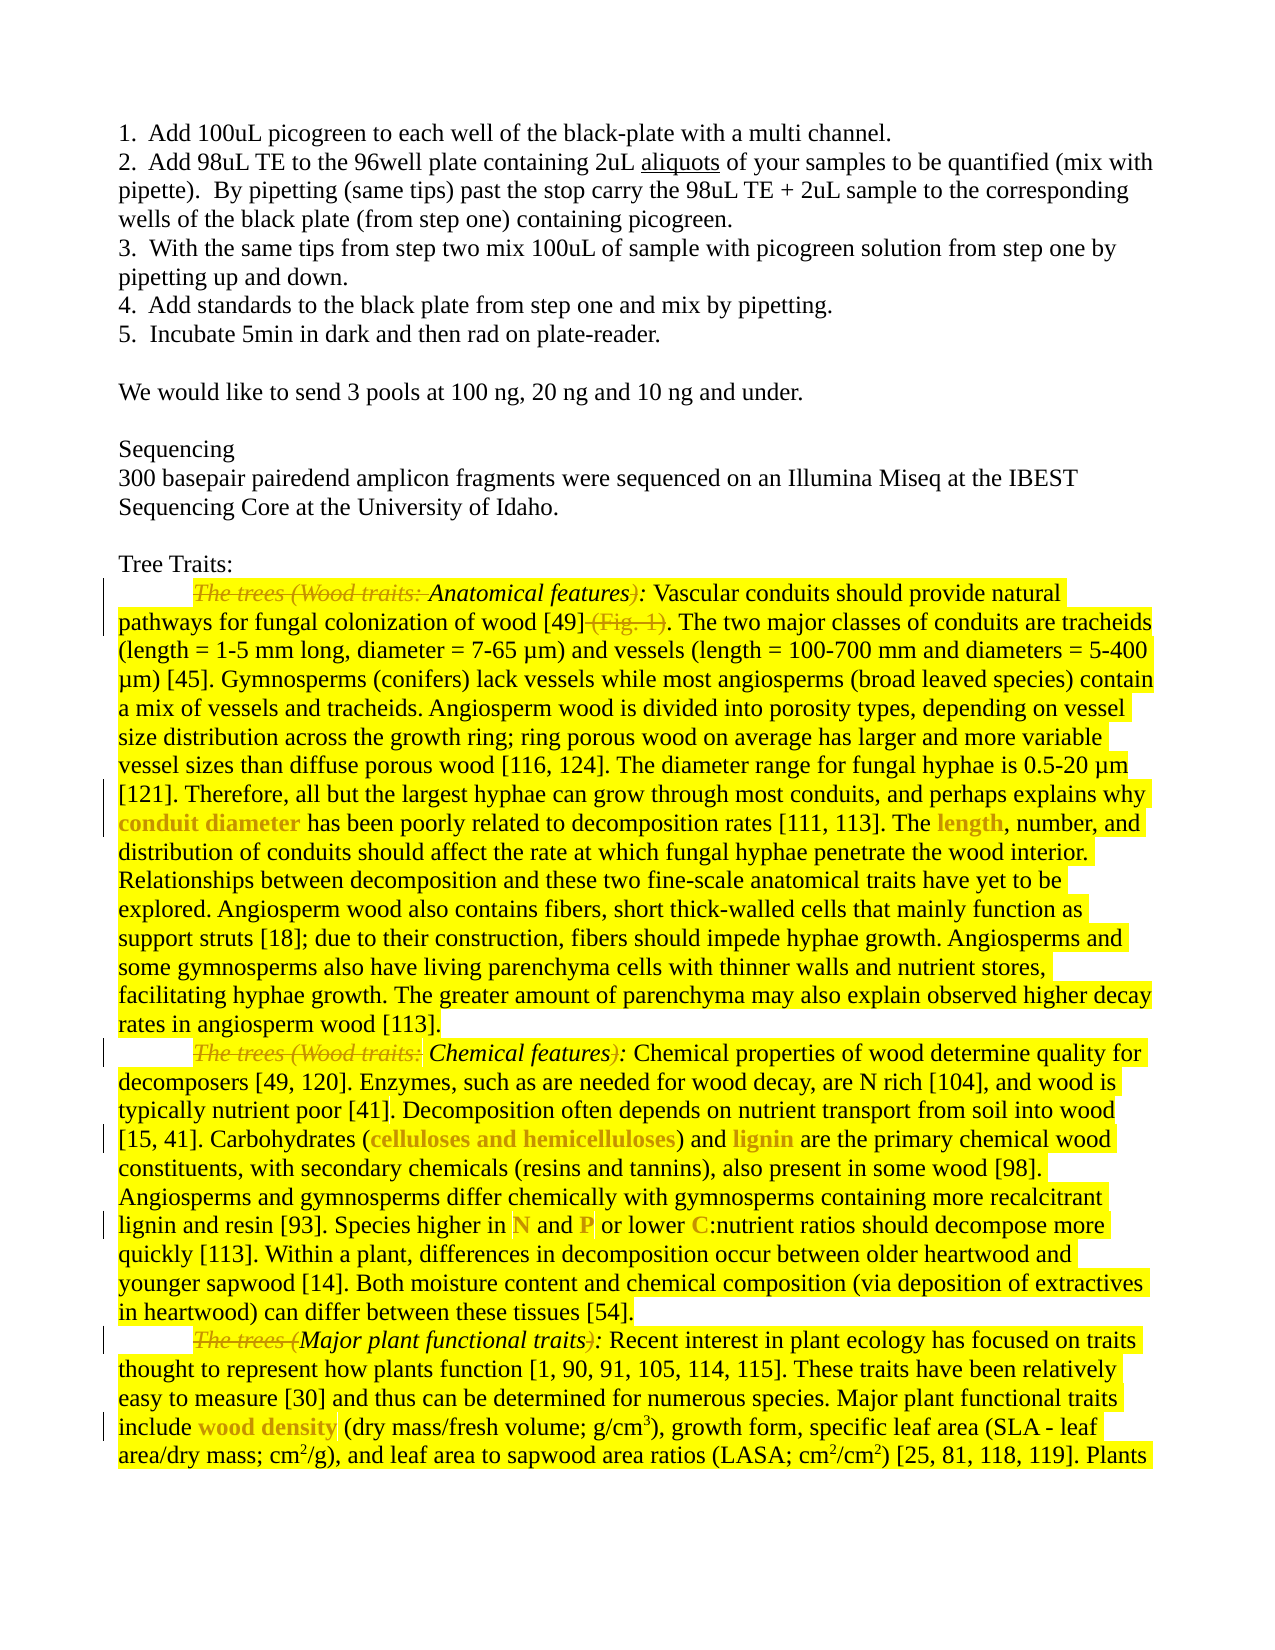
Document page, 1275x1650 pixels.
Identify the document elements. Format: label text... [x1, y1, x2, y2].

text We would like to send 3 pools at 100 ng, 20 ng and 10 ng and under. [118, 377, 1157, 406]
text Tree Traits: [118, 549, 1157, 578]
text Chemical features: Chemical properties of wood determine quality for decomposers [49, 120]. Enzymes, such as are needed for wood decay, are N rich [104], and wood is typically nutrient poor [41]. Decomposition often depends on nutrient transport from soil into wood [15, 41]. Carbohydrates (celluloses and hemicelluloses) and lignin are the primary chemical wood constituents, with secondary chemicals (resins and tannins), also present in some wood [98]. Angiosperms and gymnosperms differ chemically with gymnosperms containing more recalcitrant lignin and resin [93]. Species higher in N and P or lower C:nutrient ratios should decompose more quickly [113]. Within a plant, differences in decomposition occur between older heartwood and younger sapwood [14]. Both moisture content and chemical composition (via deposition of extractives in heartwood) can differ between these tissues [54]. [118, 1038, 1157, 1326]
text 1. Add 100uL picogreen to each well of the black-plate with a multi channel. 2. Add 98uL TE to the 96well plate containing 2uL aliquots of your samples to be quantified (mix with pipette). By pipetting (same tips) past the stop carry the 98uL TE + 2uL sample to the corresponding wells of the black plate (from step one) containing picogreen. 3. With the same tips from step two mix 100uL of sample with picogreen solution from step one by pipetting up and down. 4. Add standards to the black plate from step one and mix by pipetting. 5. Incubate 5min in dark and then rad on plate-reader. [118, 118, 1157, 348]
text Anatomical features: Vascular conduits should provide natural pathways for fungal colonization of wood [49]. The two major classes of conduits are tracheids (length = 1-5 mm long, diameter = 7-65 µm) and vessels (length = 100-700 mm and diameters = 5-400 µm) [45]. Gymnosperms (conifers) lack vessels while most angiosperms (broad leaved species) contain a mix of vessels and tracheids. Angiosperm wood is divided into porosity types, depending on vessel size distribution across the growth ring; ring porous wood on average has larger and more variable vessel sizes than diffuse porous wood [116, 124]. The diameter range for fungal hyphae is 0.5-20 µm [121]. Therefore, all but the largest hyphae can grow through most conduits, and perhaps explains why conduit diameter has been poorly related to decomposition rates [111, 113]. The length, number, and distribution of conduits should affect the rate at which fungal hyphae penetrate the wood interior. Relationships between decomposition and these two fine-scale anatomical traits have yet to be explored. Angiosperm wood also contains fibers, short thick-walled cells that mainly function as support struts [18]; due to their construction, fibers should impede hyphae growth. Angiosperms and some gymnosperms also have living parenchyma cells with thinner walls and nutrient stores, facilitating hyphae growth. The greater amount of parenchyma may also explain observed higher decay rates in angiosperm wood [113]. [118, 578, 1157, 1038]
text Sequencing [118, 434, 1157, 463]
text 300 basepair pairedend amplicon fragments were sequenced on an Illumina Miseq at the IBEST Sequencing Core at the University of Idaho. [118, 463, 1157, 521]
text Major plant functional traits: Recent interest in plant ecology has focused on traits thought to represent how plants function [1, 90, 91, 105, 114, 115]. These traits have been relatively easy to measure [30] and thus can be determined for numerous species. Major plant functional traits include wood density (dry mass/fresh volume; g/cm3), growth form, specific leaf area (SLA - leaf area/dry mass; cm2/g), and leaf area to sapwood area ratios (LASA; cm2/cm2) [25, 81, 118, 119]. Plants [118, 1326, 1157, 1469]
